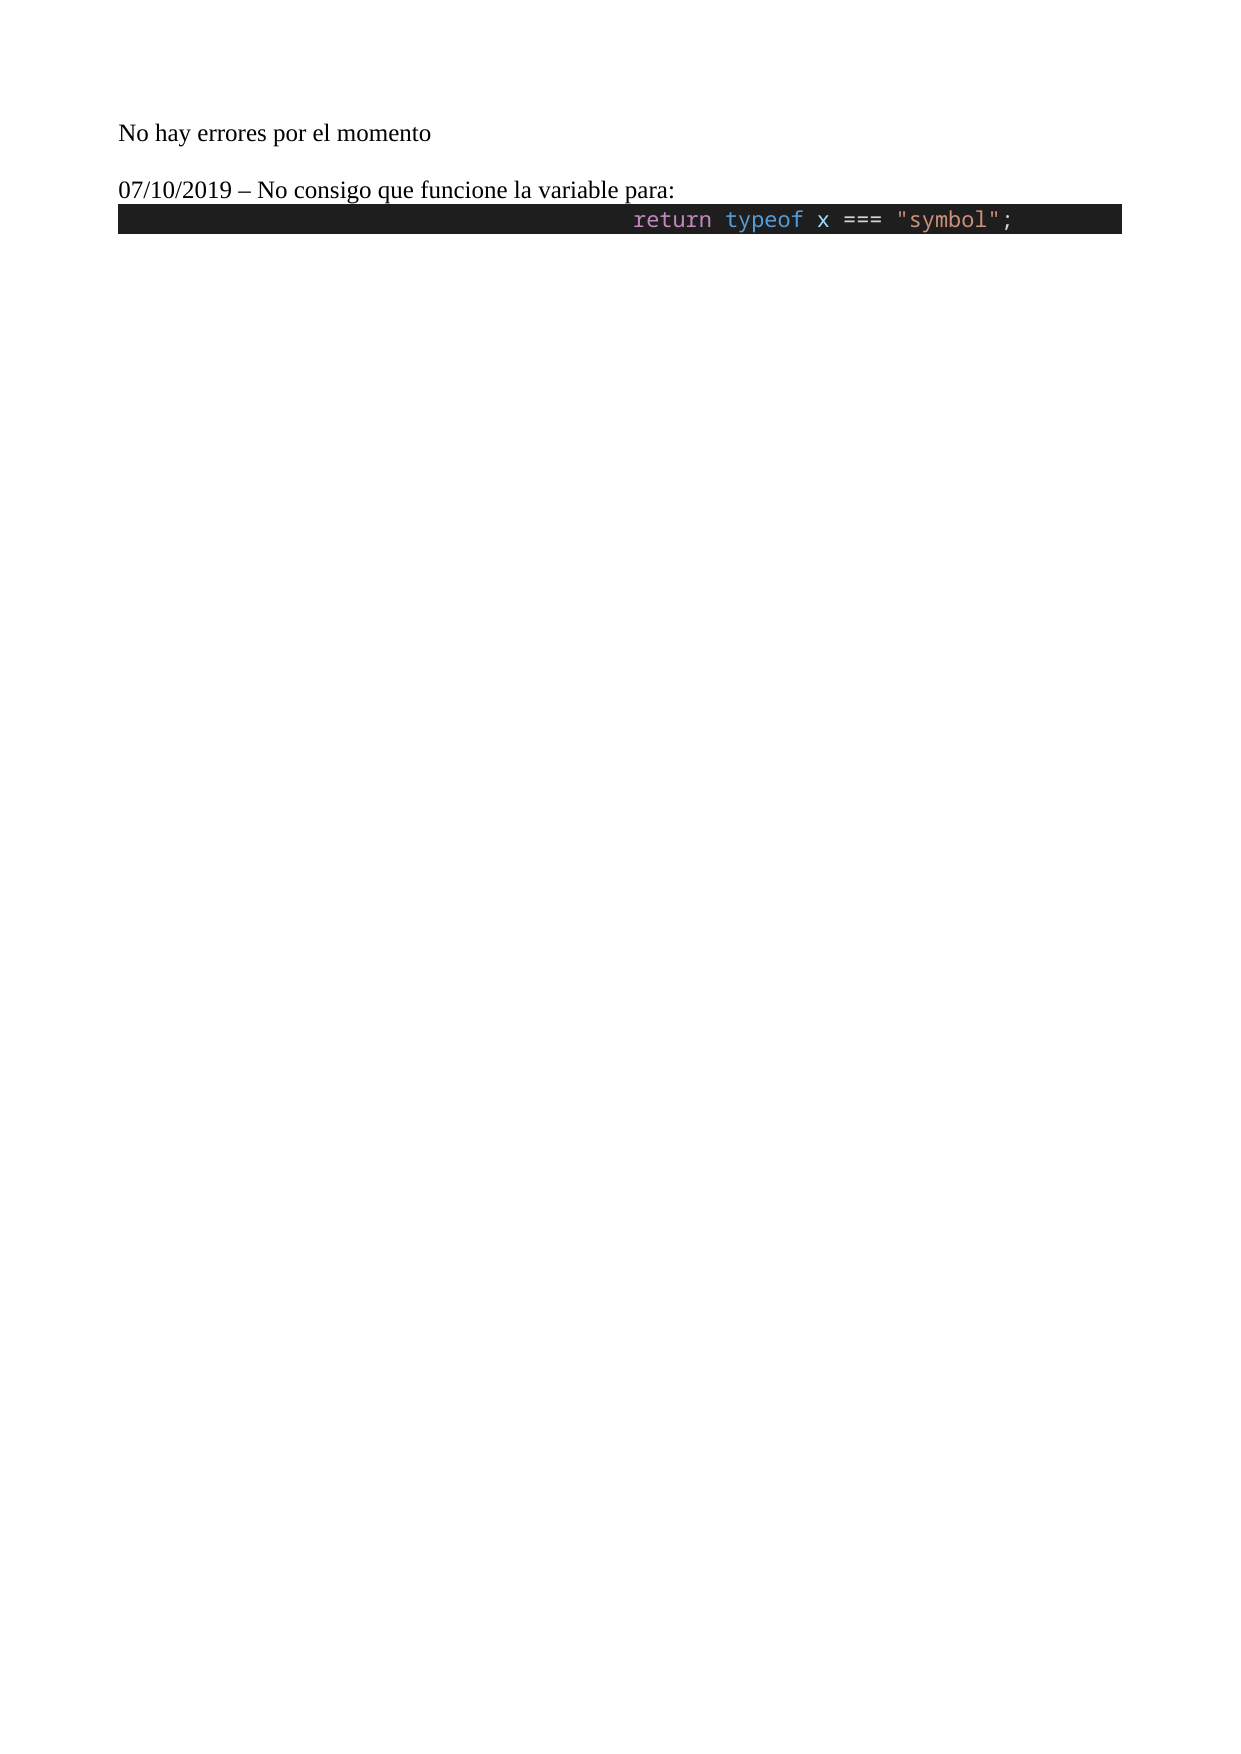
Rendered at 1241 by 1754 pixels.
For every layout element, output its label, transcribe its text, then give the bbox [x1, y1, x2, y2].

text 07/10/2019 – No consigo que funcione la variable para: [118, 176, 1122, 204]
text No hay errores por el momento [118, 118, 1122, 147]
text return typeof x === "symbol"; [118, 204, 1122, 234]
